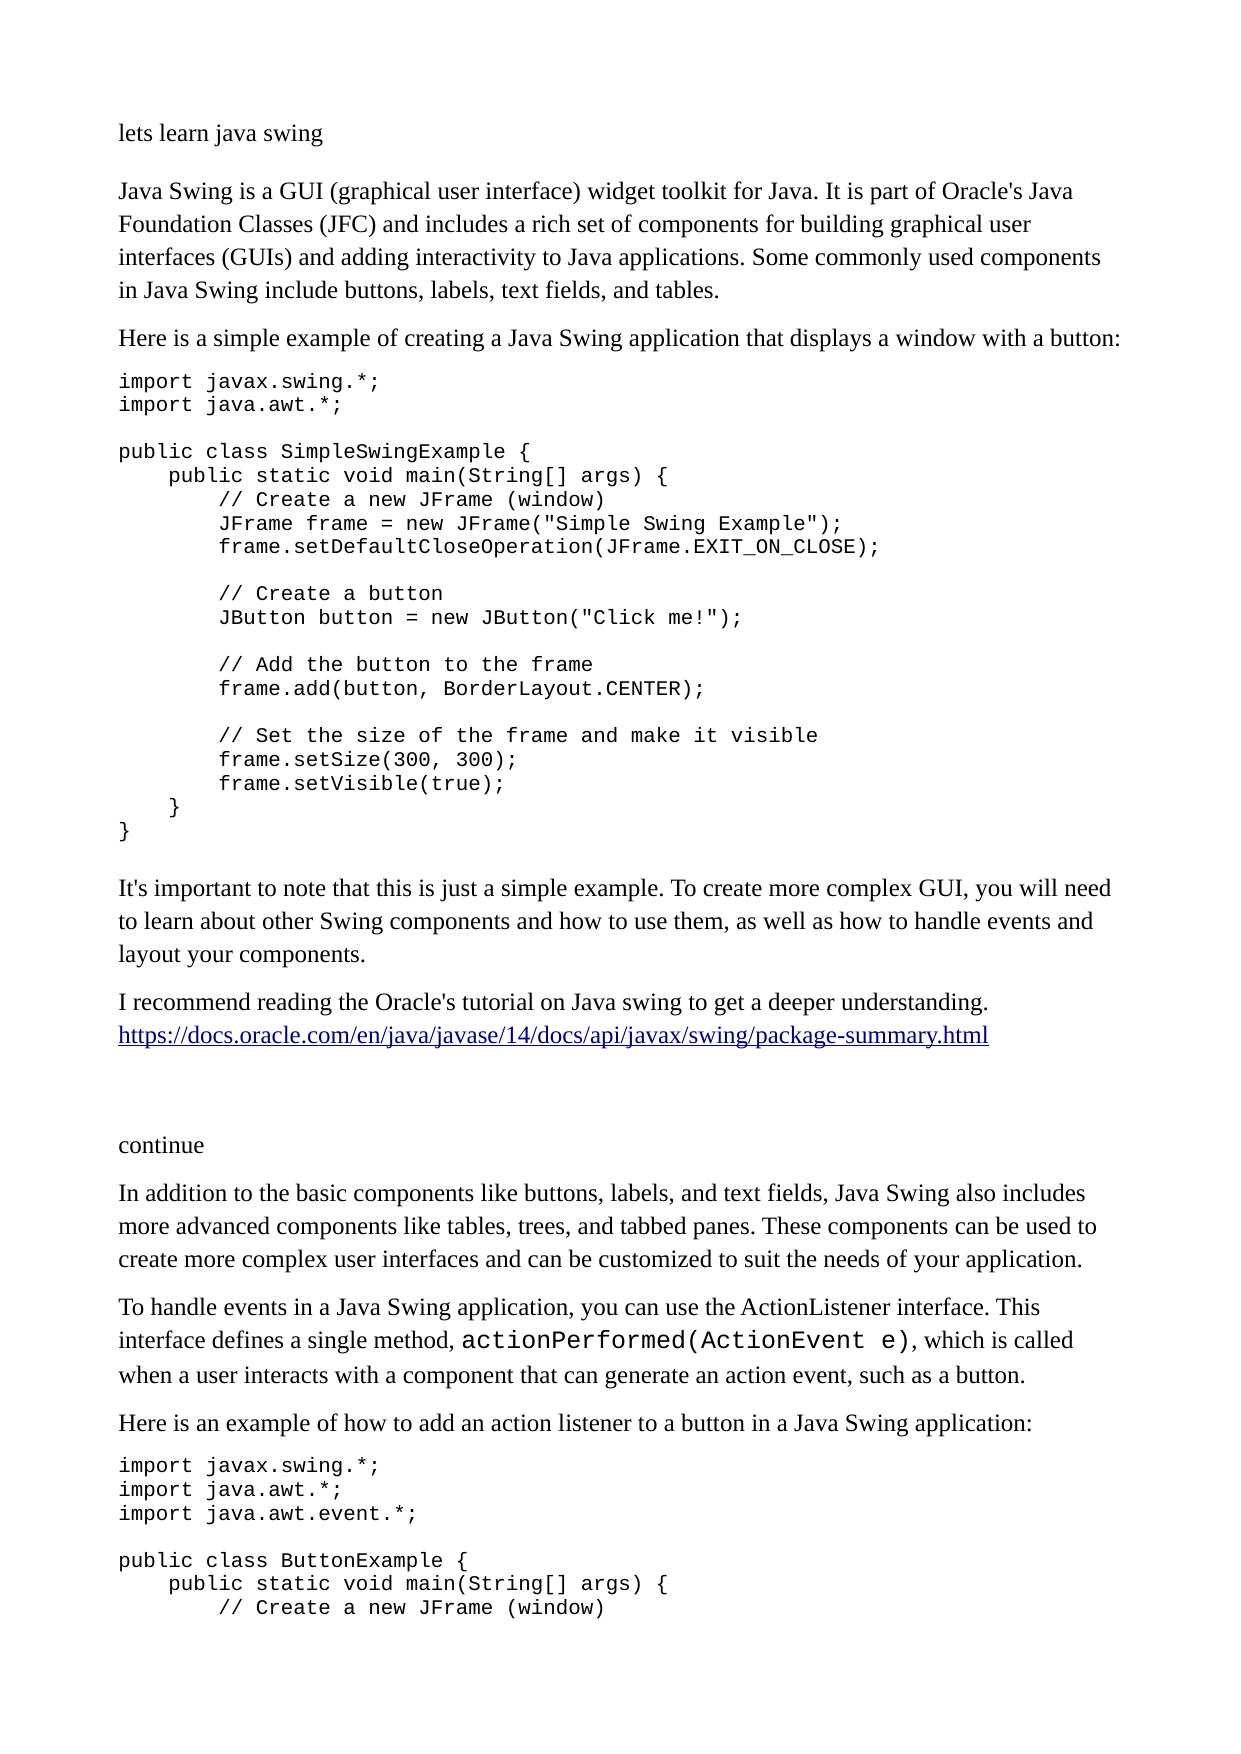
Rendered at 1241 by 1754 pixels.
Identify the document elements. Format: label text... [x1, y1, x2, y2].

text } [118, 796, 1122, 820]
text // Add the button to the frame [118, 654, 1122, 678]
text import javax.swing.*; [118, 1455, 1122, 1479]
text continue [118, 1131, 1122, 1159]
text // Create a new JFrame (window) [118, 1597, 1122, 1621]
text In addition to the basic components like buttons, labels, and text fields, Java Swing also includes more advanced components like tables, trees, and tabbed panes. These components can be used to create more complex user interfaces and can be customized to suit the needs of your application. [118, 1178, 1122, 1273]
text I recommend reading the Oracle's tutorial on Java swing to get a deeper understanding. https://docs.oracle.com/en/java/javase/14/docs/api/javax/swing/package-summary.html [118, 987, 1122, 1048]
text import java.awt.event.*; [118, 1502, 1122, 1526]
text import java.awt.*; [118, 394, 1122, 418]
text Java Swing is a GUI (graphical user interface) widget toolkit for Java. It is part of Oracle's Java Foundation Classes (JFC) and includes a rich set of components for building graphical user interfaces (GUIs) and adding interactivity to Java applications. Some commonly used components in Java Swing include buttons, labels, text fields, and tables. [118, 176, 1122, 304]
text public static void main(String[] args) { [118, 1573, 1122, 1597]
text frame.setDefaultCloseOperation(JFrame.EXIT_ON_CLOSE); [118, 536, 1122, 560]
text } [118, 820, 1122, 843]
text import javax.swing.*; [118, 371, 1122, 394]
text public class ButtonExample { [118, 1550, 1122, 1573]
text frame.setVisible(true); [118, 773, 1122, 796]
text lets learn java swing [118, 118, 1122, 147]
text Here is a simple example of creating a Java Swing application that displays a window with a button: [118, 323, 1122, 352]
text It's important to note that this is just a simple example. To create more complex GUI, you will need to learn about other Swing components and how to use them, as well as how to handle events and layout your components. [118, 873, 1122, 968]
text frame.setSize(300, 300); [118, 749, 1122, 773]
text Here is an example of how to add an action listener to a button in a Java Swing application: [118, 1408, 1122, 1436]
text public class SimpleSwingExample { [118, 442, 1122, 465]
text // Create a new JFrame (window) [118, 489, 1122, 512]
text public static void main(String[] args) { [118, 465, 1122, 489]
text JButton button = new JButton("Click me!"); [118, 607, 1122, 631]
text import java.awt.*; [118, 1479, 1122, 1502]
text // Set the size of the frame and make it visible [118, 725, 1122, 749]
text To handle events in a Java Swing application, you can use the ActionListener interface. This interface defines a single method, actionPerformed(ActionEvent e), which is called when a user interacts with a component that can generate an action event, such as a button. [118, 1292, 1122, 1389]
text // Create a button [118, 583, 1122, 607]
text JFrame frame = new JFrame("Simple Swing Example"); [118, 512, 1122, 536]
text frame.add(button, BorderLayout.CENTER); [118, 678, 1122, 702]
